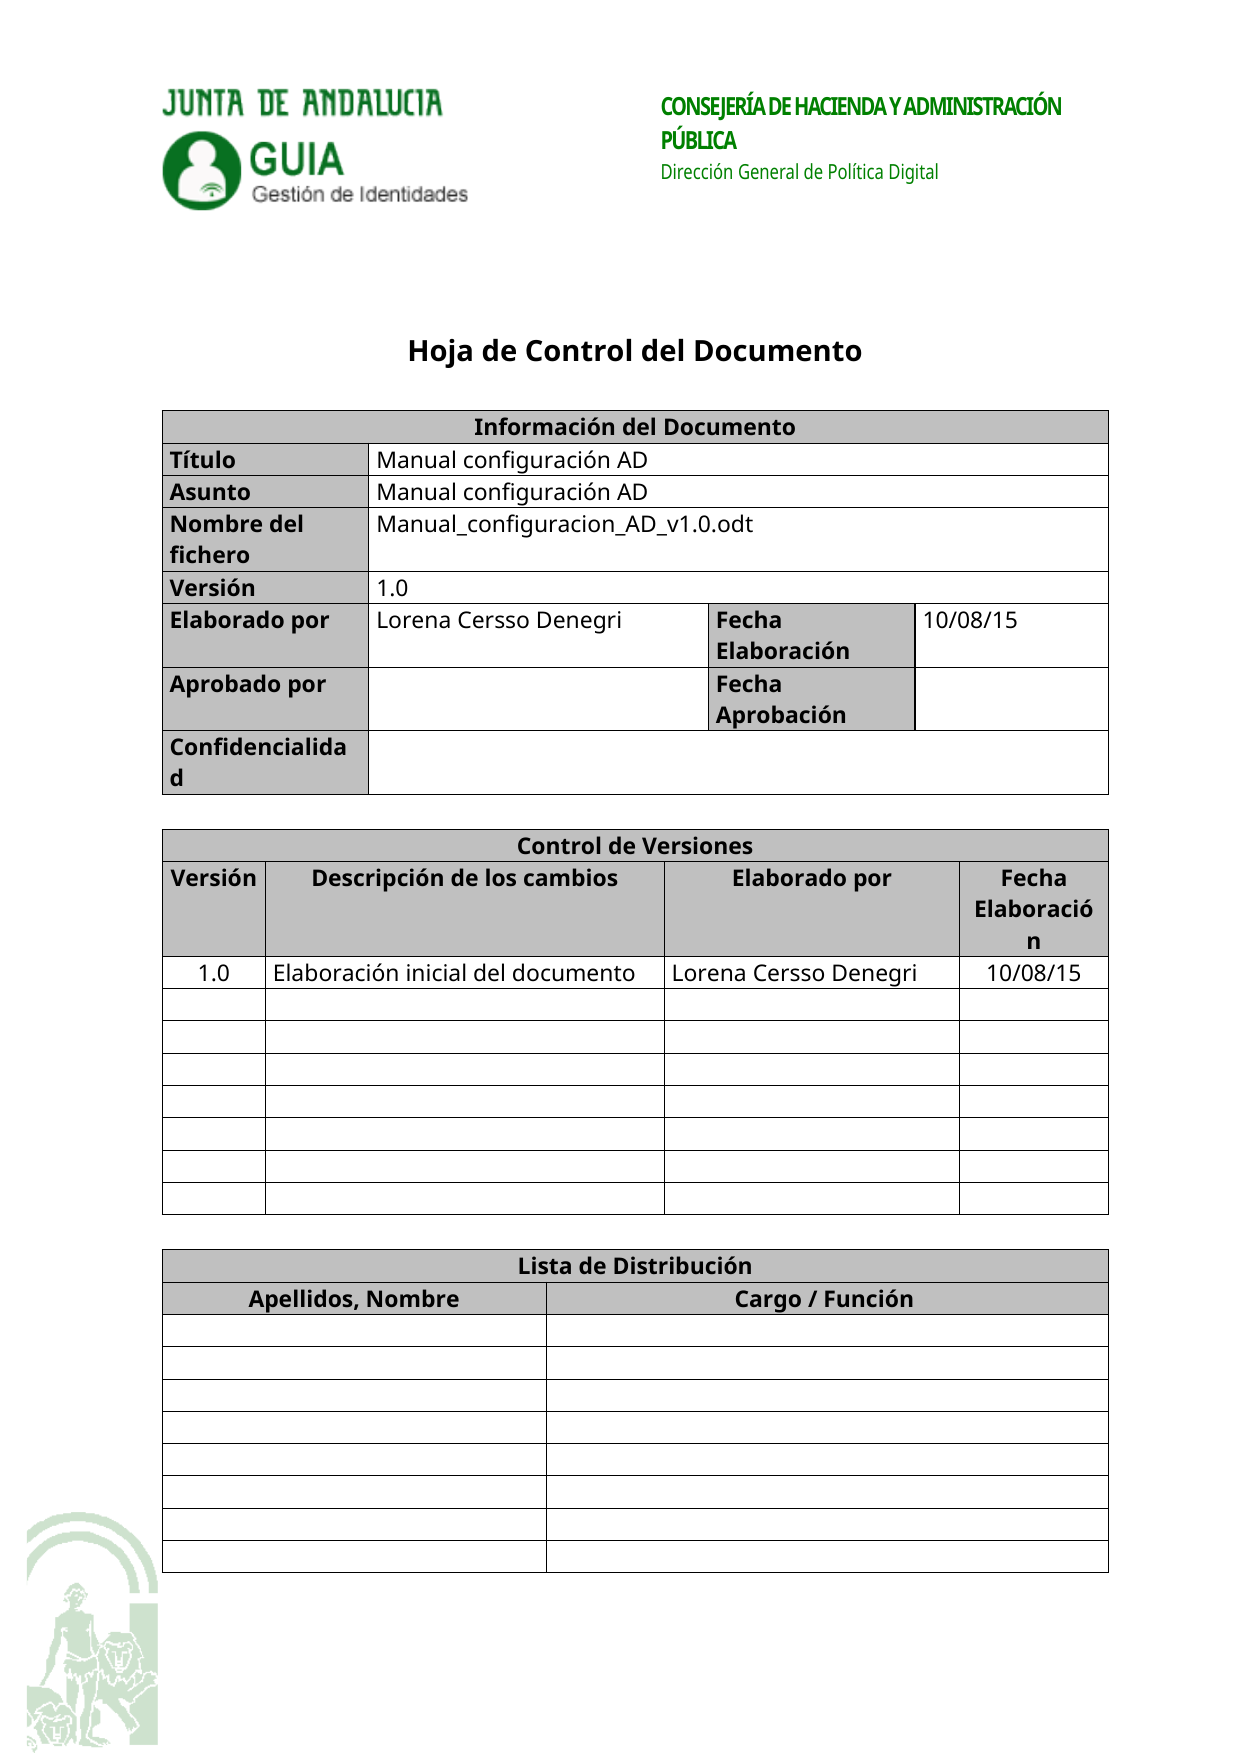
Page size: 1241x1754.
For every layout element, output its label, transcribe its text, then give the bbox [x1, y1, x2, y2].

table_cell [547, 1509, 1108, 1540]
table_cell [665, 1151, 959, 1182]
table_cell Versión [163, 572, 368, 603]
table_cell [266, 1151, 664, 1182]
table_cell Lorena Cersso Denegri [665, 957, 959, 988]
table_cell [266, 1118, 664, 1149]
table_cell Fecha Aprobación [709, 668, 914, 730]
table_cell 1.0 [163, 957, 265, 988]
table_cell Elaborado por [665, 862, 959, 956]
table_cell [266, 1021, 664, 1053]
table_cell [163, 1086, 265, 1117]
table_cell Confidencialidad [163, 731, 368, 794]
table_cell Asunto [163, 476, 368, 507]
table_cell [665, 1086, 959, 1117]
table_cell [547, 1541, 1108, 1572]
table_cell [547, 1380, 1108, 1411]
table_cell [665, 1054, 959, 1085]
table_cell [163, 989, 265, 1020]
table_cell [916, 668, 1108, 730]
table_cell 08/10/15 [916, 604, 1108, 667]
table_cell Versión [163, 862, 265, 956]
picture [147, 82, 498, 225]
table_cell [163, 1315, 546, 1346]
table_cell [547, 1347, 1108, 1378]
table_cell Nombre del fichero [163, 508, 368, 571]
table_cell Manual_configuracion_AD_v1.0.odt [369, 508, 1108, 571]
table_cell [266, 1183, 664, 1214]
table_cell [547, 1444, 1108, 1475]
table_cell Fecha Elaboración [960, 862, 1108, 956]
table_cell [960, 989, 1108, 1020]
table_cell [960, 1118, 1108, 1149]
table_cell Elaboración inicial del documento [266, 957, 664, 988]
table_cell 1.0 [369, 572, 1108, 603]
table_cell Elaborado por [163, 604, 368, 667]
table_cell [665, 1021, 959, 1053]
table_cell [960, 1151, 1108, 1182]
table_cell Fecha Elaboración [709, 604, 914, 667]
table_cell Apellidos, Nombre [163, 1283, 546, 1314]
table_cell Aprobado por [163, 668, 368, 730]
table_cell 08/10/15 [960, 957, 1108, 988]
table_cell [163, 1054, 265, 1085]
table_cell [163, 1476, 546, 1508]
table_cell [266, 1054, 664, 1085]
table_cell [665, 1118, 959, 1149]
table_cell [163, 1151, 265, 1182]
table_cell [960, 1183, 1108, 1214]
table_cell [369, 731, 1108, 794]
table_header Control de Versiones [163, 830, 1108, 861]
table_cell [266, 1086, 664, 1117]
table_cell [665, 1183, 959, 1214]
table_cell Descripción de los cambios [266, 862, 664, 956]
table_cell [960, 1054, 1108, 1085]
table_header Información del Documento [163, 411, 1108, 443]
table_cell [163, 1347, 546, 1378]
table_cell [163, 1412, 546, 1443]
table_cell [163, 1509, 546, 1540]
table_cell [665, 989, 959, 1020]
table_cell Lorena Cersso Denegri [369, 604, 708, 667]
title Hoja de Control del Documento [148, 330, 1122, 370]
table_cell Cargo / Función [547, 1283, 1108, 1314]
table_cell [163, 1021, 265, 1053]
table_cell [960, 1086, 1108, 1117]
table_cell [369, 668, 708, 730]
table_cell [163, 1183, 265, 1214]
table_cell Título [163, 444, 368, 475]
table_cell [266, 989, 664, 1020]
table_cell [163, 1444, 546, 1475]
picture [26, 1511, 159, 1753]
table_cell [163, 1380, 546, 1411]
table_header Lista de Distribución [163, 1250, 1108, 1282]
table_cell [163, 1541, 546, 1572]
table_cell [547, 1315, 1108, 1346]
table_cell [163, 1118, 265, 1149]
table_cell [960, 1021, 1108, 1053]
table_cell Manual configuración AD [369, 476, 1108, 507]
table_cell [547, 1412, 1108, 1443]
table_cell Manual configuración AD [369, 444, 1108, 475]
table_cell [547, 1476, 1108, 1508]
